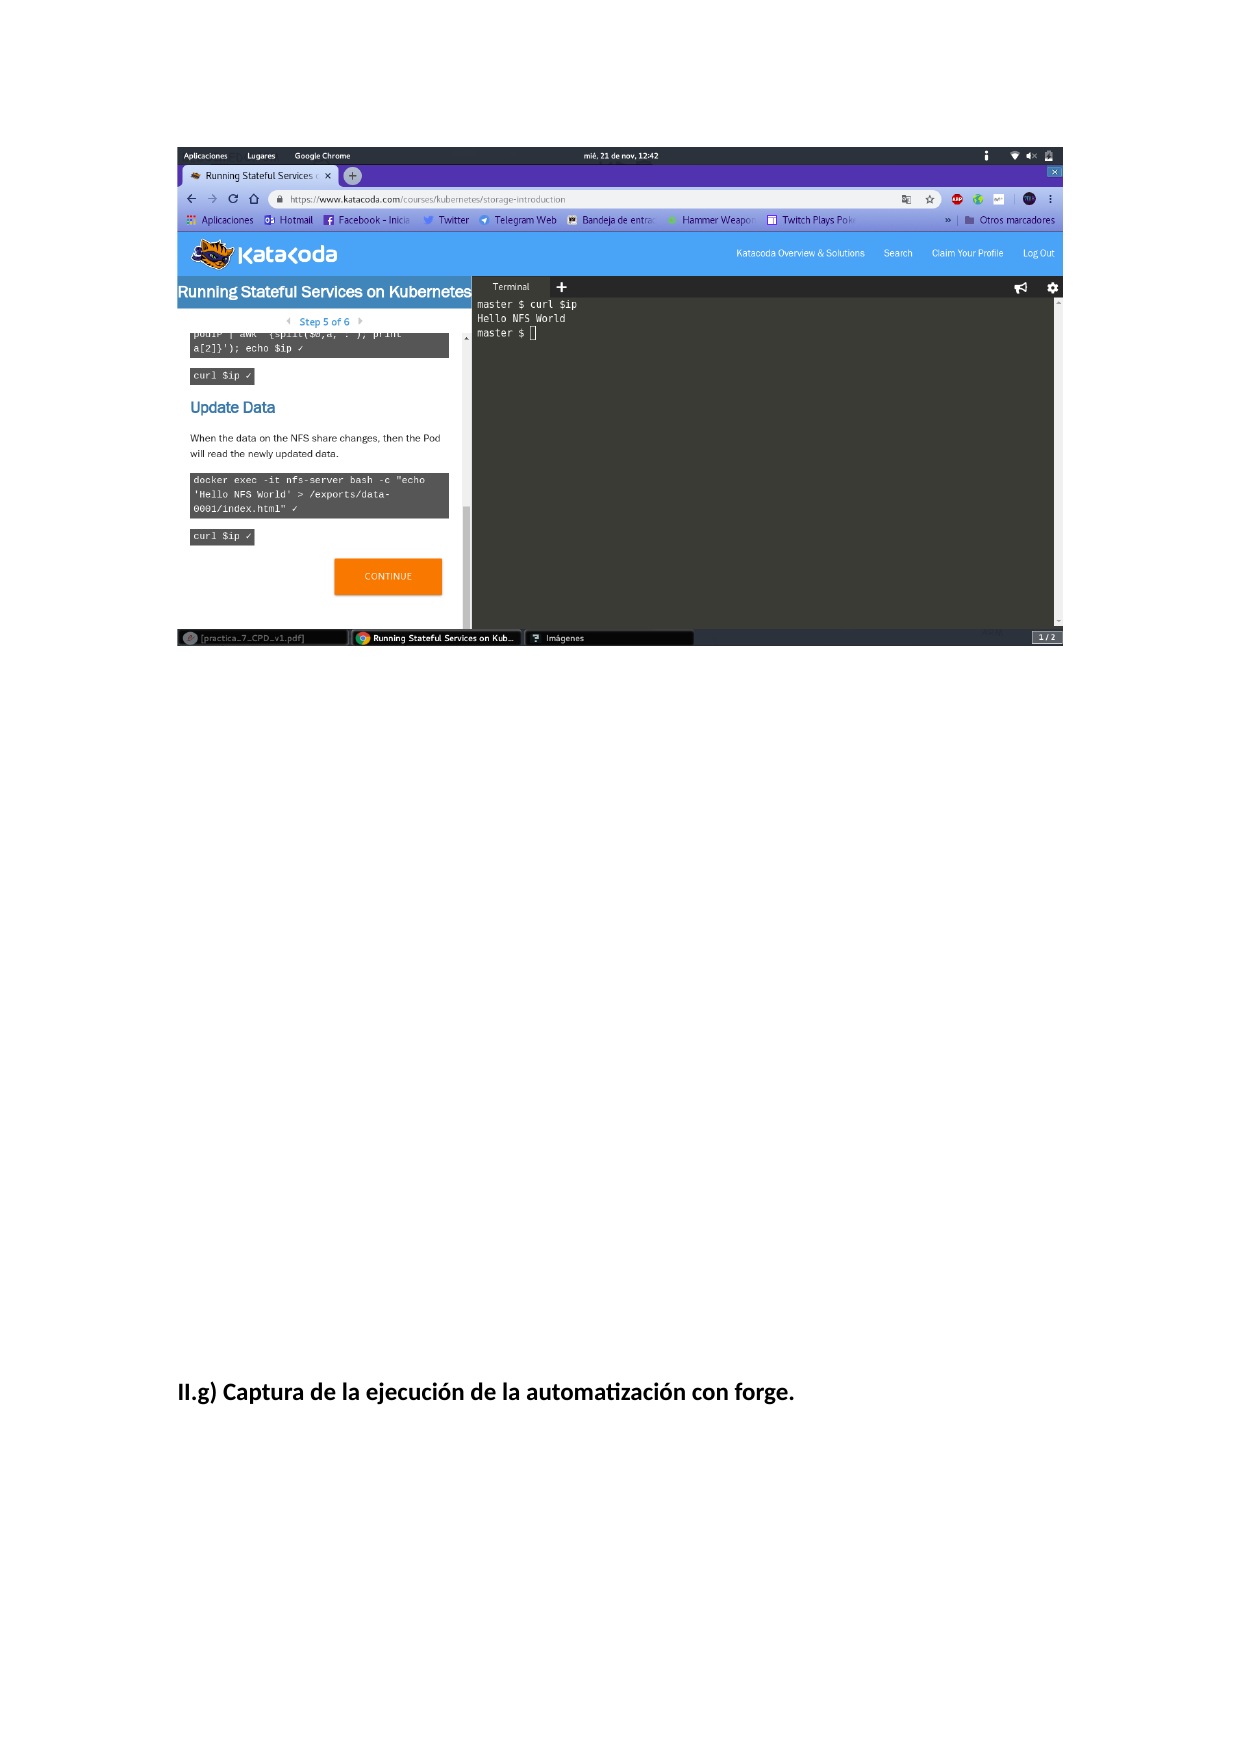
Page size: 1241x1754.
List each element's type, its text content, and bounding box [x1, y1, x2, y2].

text II.g) Captura de la ejecución de la automatización con forge. [177, 1376, 1063, 1406]
picture [177, 147, 1063, 646]
